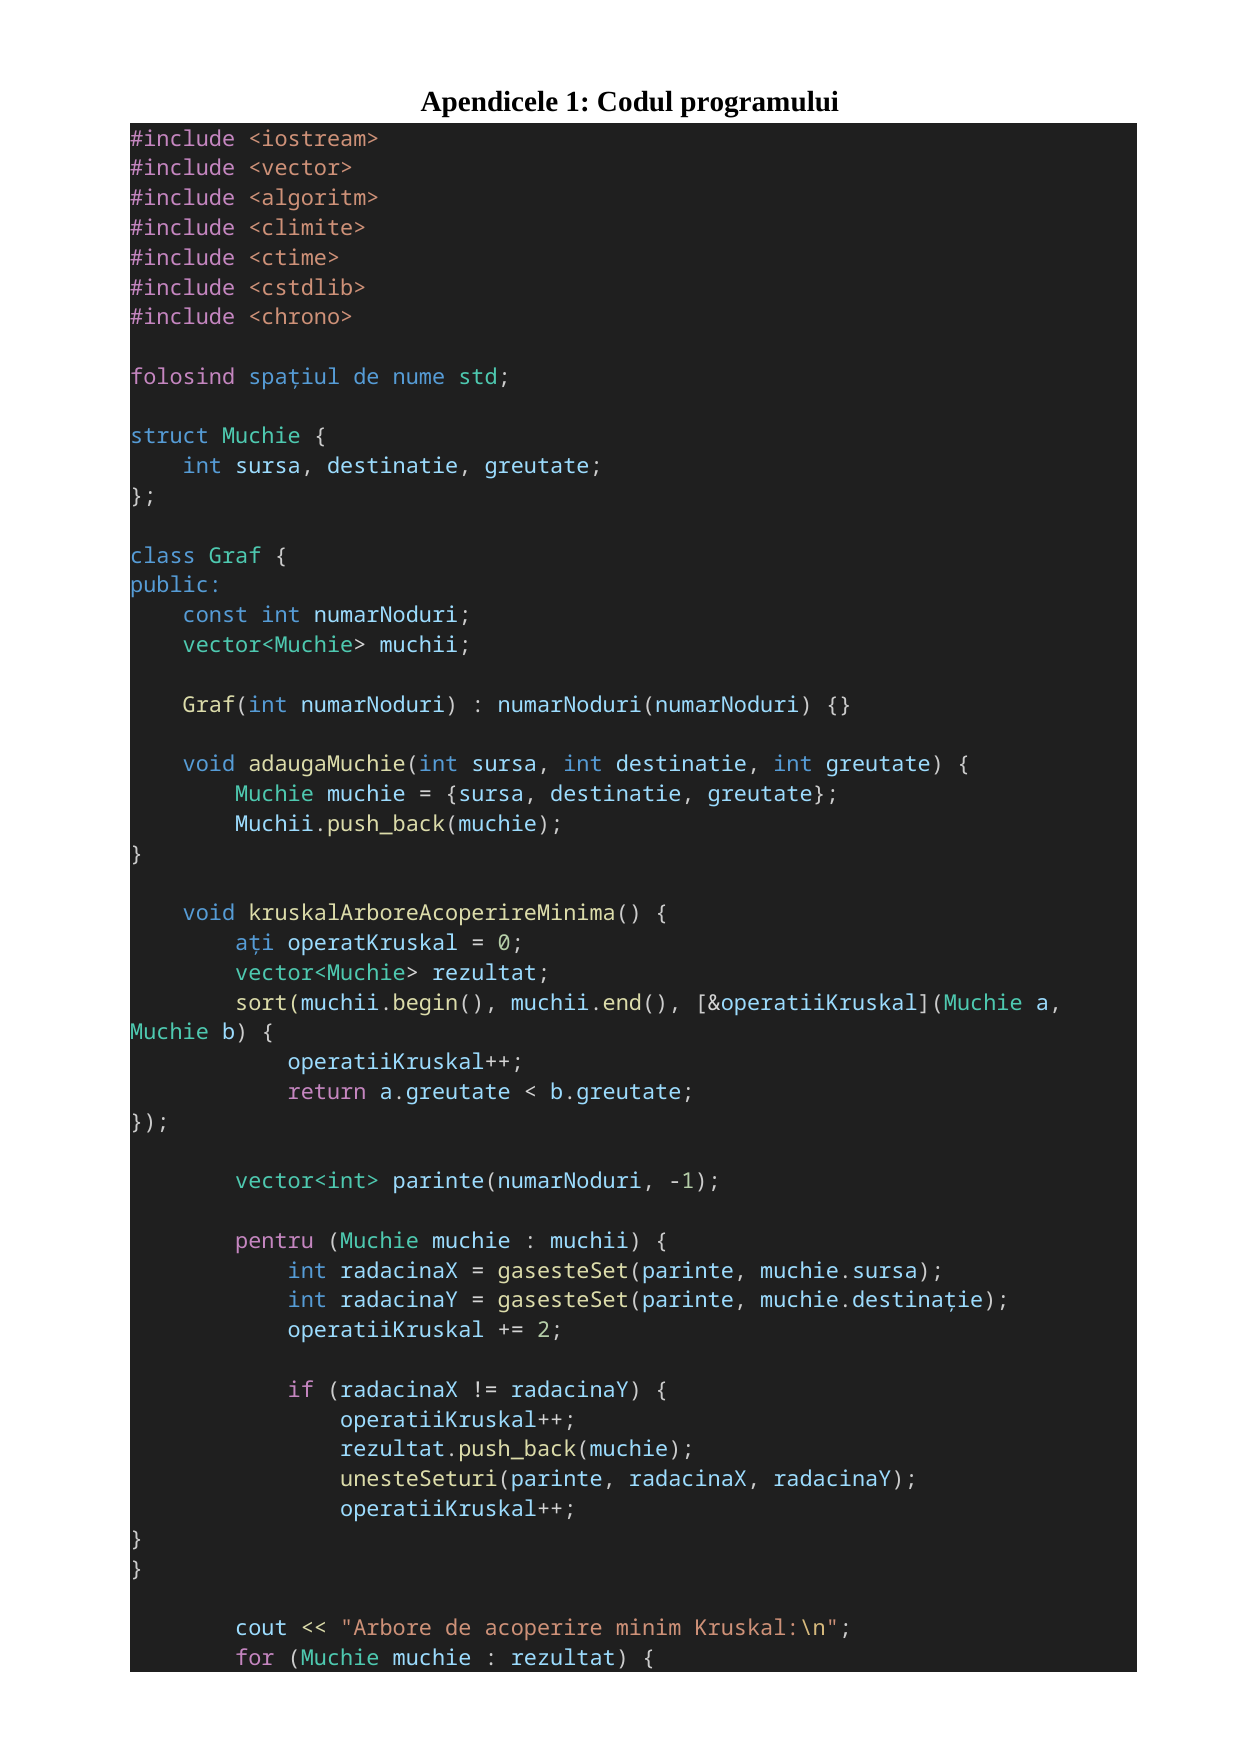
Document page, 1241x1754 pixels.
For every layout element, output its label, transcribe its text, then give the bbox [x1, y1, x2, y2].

text unesteSeturi(parinte, radacinaX, radacinaY); [130, 1463, 1137, 1493]
text return a.greutate < b.greutate; [130, 1076, 1137, 1106]
text vector<Muchie> rezultat; [130, 957, 1137, 987]
text rezultat.push_back(muchie); [130, 1433, 1137, 1463]
text ați operatKruskal = 0; [130, 927, 1137, 957]
subtitle Apendicele 1: Codul programului [130, 84, 1137, 118]
text pentru (Muchie muchie : muchii) { [130, 1225, 1137, 1255]
text operatiiKruskal += 2; [130, 1314, 1137, 1344]
text #include <vector> [130, 152, 1137, 182]
text #include <ctime> [130, 242, 1137, 272]
text void kruskalArboreAcoperireMinima() { [130, 897, 1137, 927]
text public: [130, 569, 1137, 599]
text #include <climite> [130, 212, 1137, 242]
text folosind spațiul de nume std; [130, 361, 1137, 391]
text operatiiKruskal++; [130, 1493, 1137, 1523]
text Muchii.push_back(muchie); [130, 808, 1137, 838]
text void adaugaMuchie(int sursa, int destinatie, int greutate) { [130, 748, 1137, 778]
text #include <cstdlib> [130, 272, 1137, 301]
text Graf(int numarNoduri) : numarNoduri(numarNoduri) {} [130, 689, 1137, 718]
text #include <chrono> [130, 301, 1137, 331]
text if (radacinaX != radacinaY) { [130, 1374, 1137, 1404]
text vector<Muchie> muchii; [130, 629, 1137, 659]
text }; [130, 480, 1137, 510]
text #include <iostream> [130, 123, 1137, 152]
text for (Muchie muchie : rezultat) { [130, 1642, 1137, 1672]
text struct Muchie { [130, 421, 1137, 450]
text operatiiKruskal++; [130, 1046, 1137, 1076]
text }); [130, 1106, 1137, 1136]
text } [130, 1523, 1137, 1553]
text vector<int> parinte(numarNoduri, -1); [130, 1165, 1137, 1195]
text class Graf { [130, 540, 1137, 569]
text int radacinaX = gasesteSet(parinte, muchie.sursa); [130, 1255, 1137, 1284]
text Muchie muchie = {sursa, destinatie, greutate}; [130, 778, 1137, 808]
text cout << "Arbore de acoperire minim Kruskal:\n"; [130, 1612, 1137, 1642]
text operatiiKruskal++; [130, 1404, 1137, 1433]
text sort(muchii.begin(), muchii.end(), [&operatiiKruskal](Muchie a, Muchie b) { [130, 987, 1137, 1046]
text #include <algoritm> [130, 182, 1137, 212]
text } [130, 1553, 1137, 1582]
text } [130, 838, 1137, 867]
text int radacinaY = gasesteSet(parinte, muchie.destinație); [130, 1284, 1137, 1314]
text const int numarNoduri; [130, 599, 1137, 629]
text int sursa, destinatie, greutate; [130, 450, 1137, 480]
